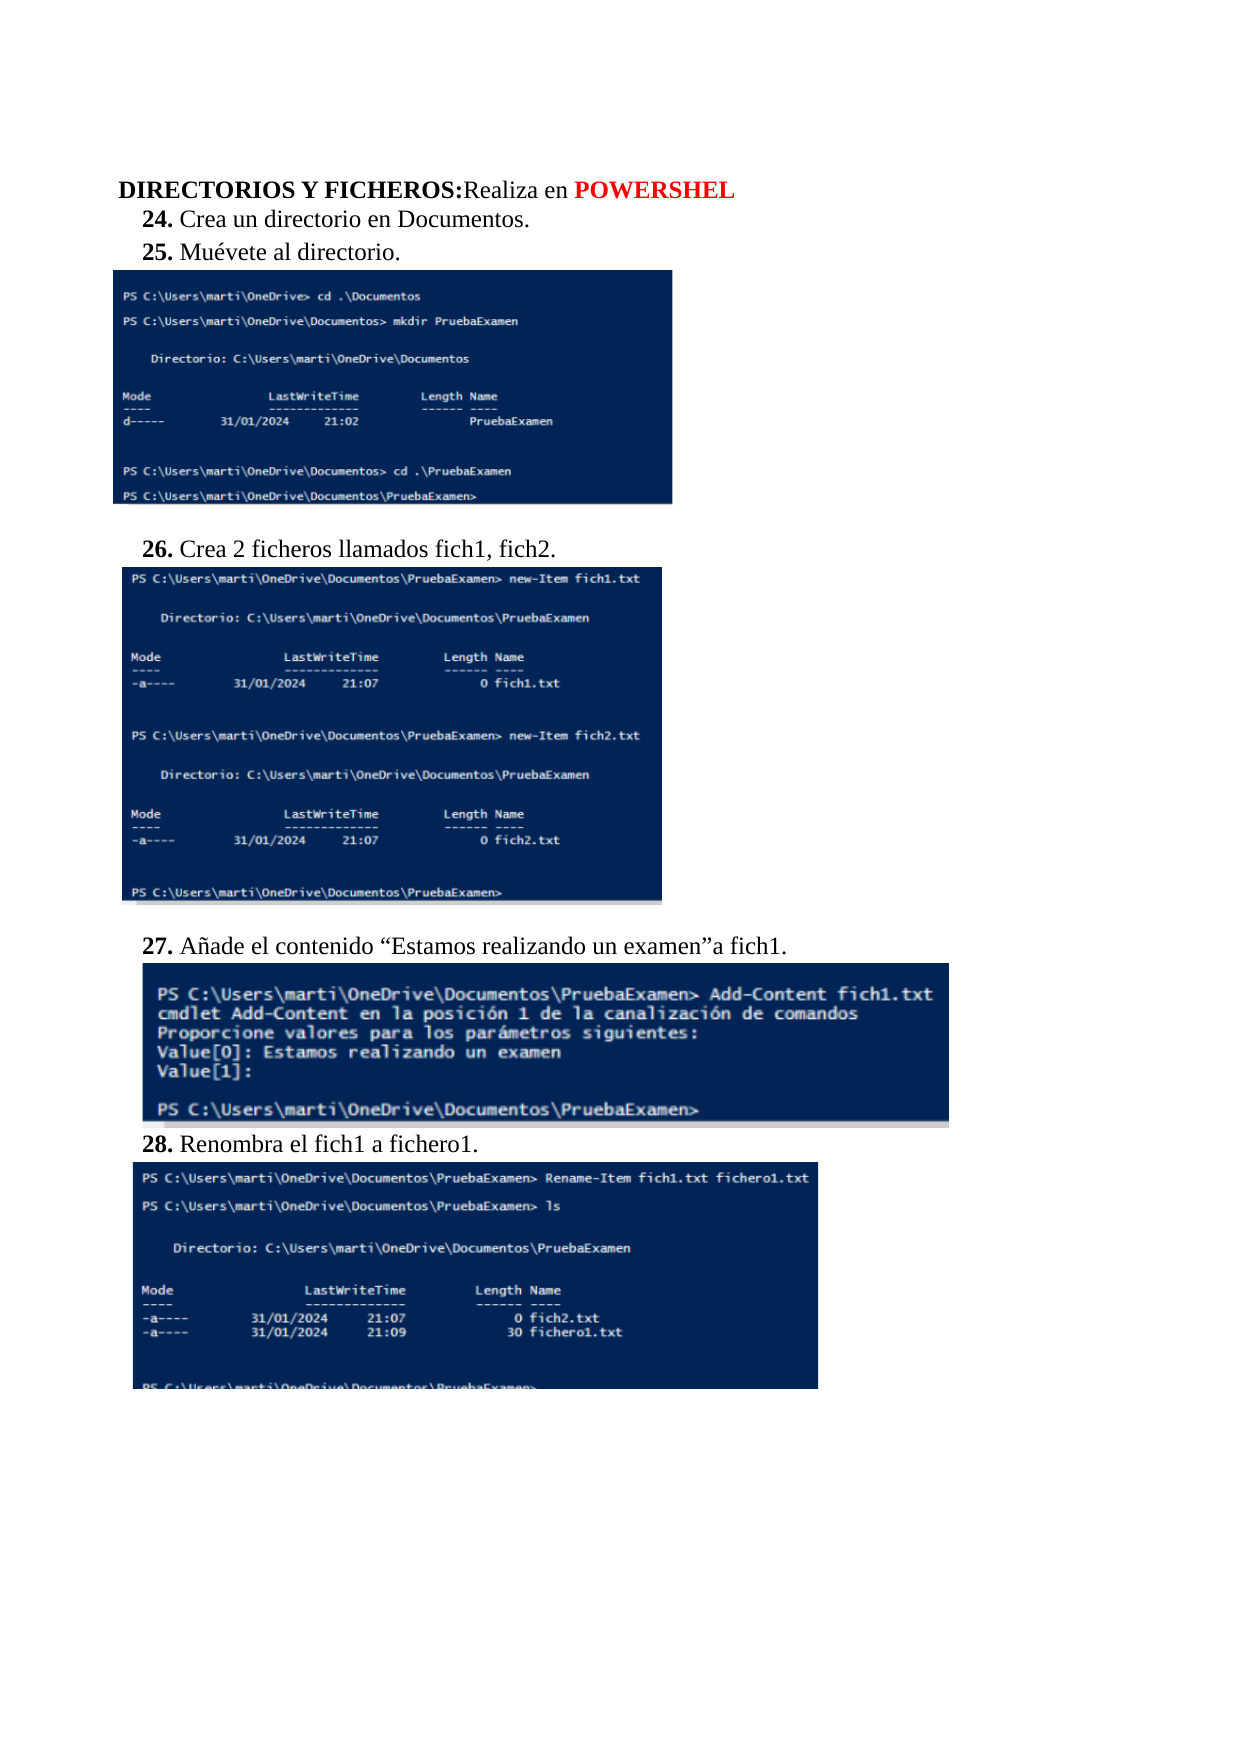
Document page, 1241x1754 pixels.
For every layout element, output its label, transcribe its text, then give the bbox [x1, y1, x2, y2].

list Crea 2 ficheros llamados fich1, fich2. [142, 534, 1122, 563]
list Renombra el fich1 a fichero1. [142, 1129, 1122, 1158]
picture [132, 1162, 819, 1389]
list Muévete al directorio. [142, 237, 1122, 266]
list Crea un directorio en Documentos. [142, 204, 1122, 233]
picture [113, 270, 673, 505]
list Añade el contenido “Estamos realizando un examen”a fich1. [142, 931, 1122, 959]
picture [122, 567, 662, 905]
picture [142, 963, 949, 1128]
list DIRECTORIOS Y FICHEROS:Realiza en POWERSHEL [118, 176, 1122, 204]
